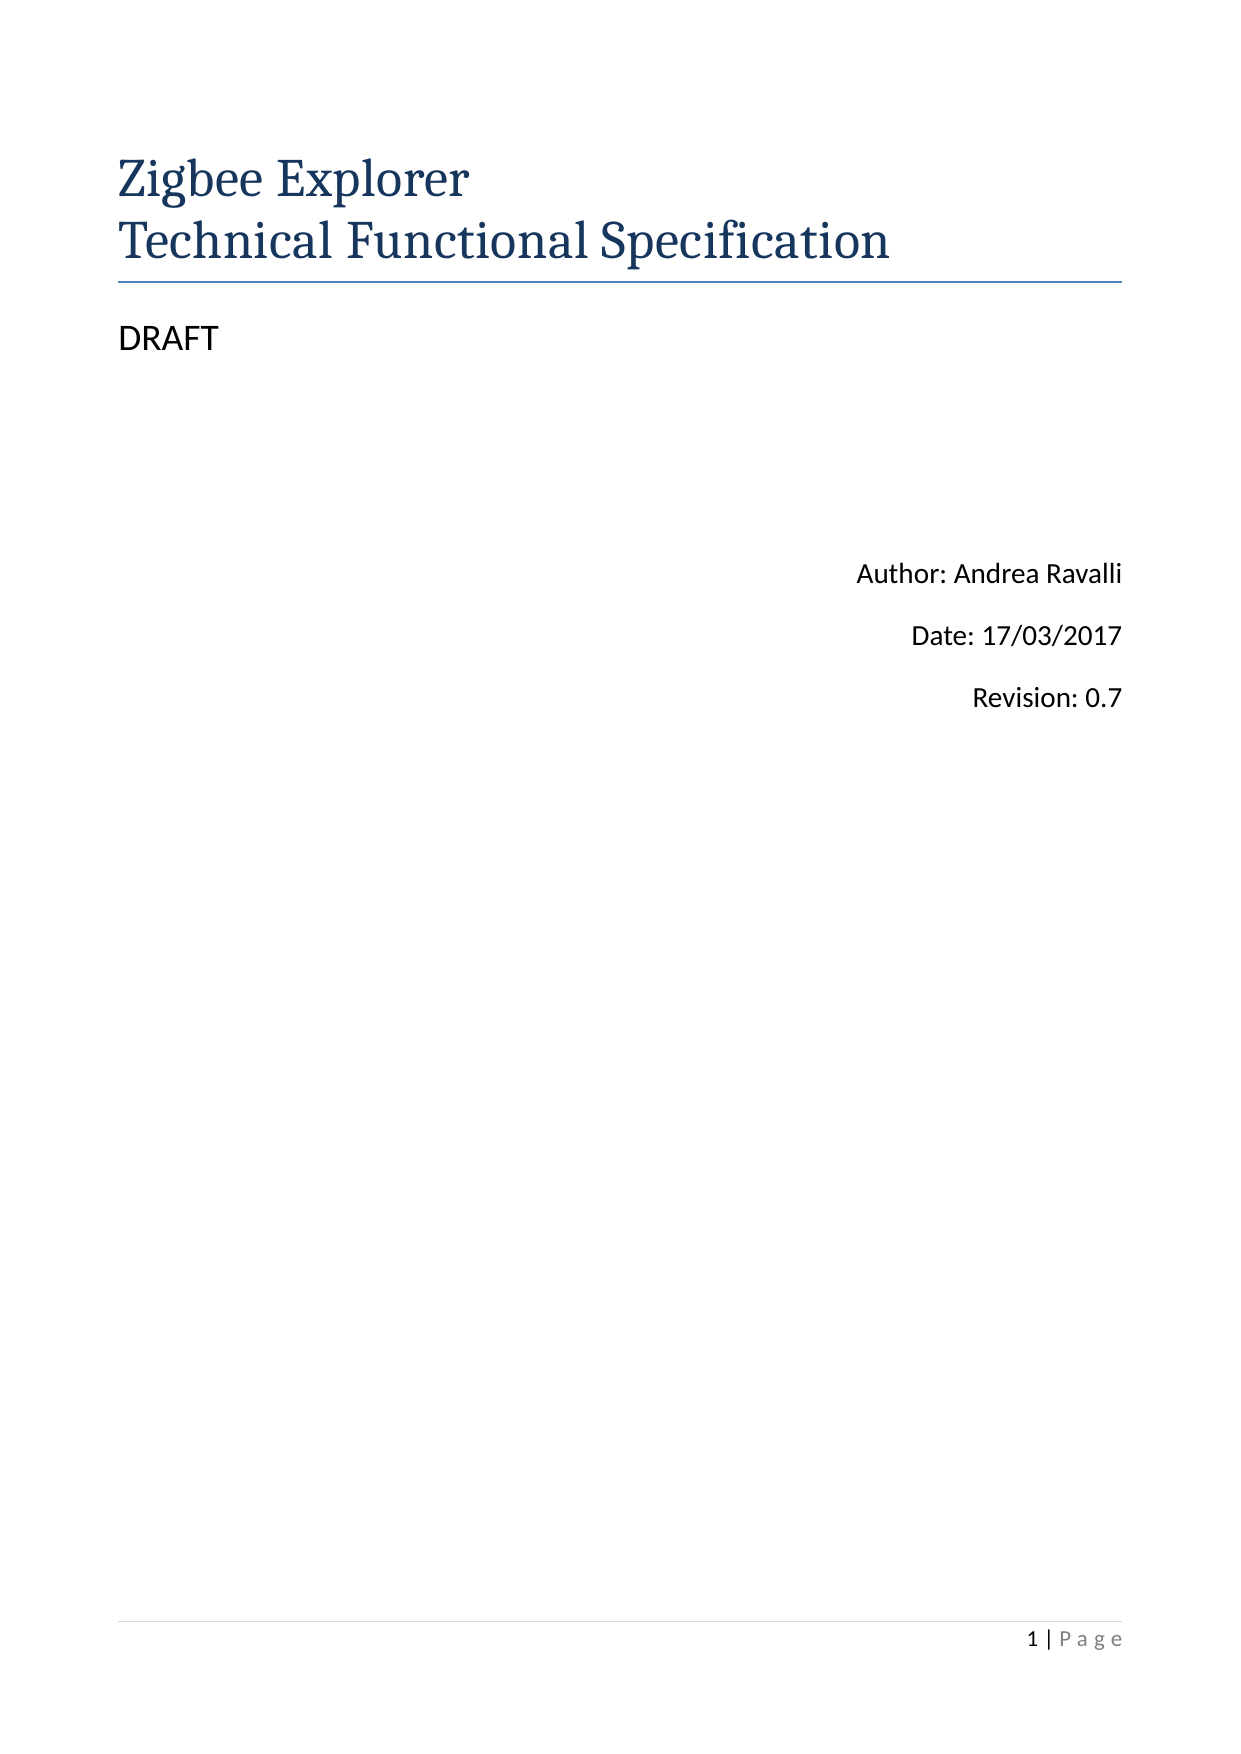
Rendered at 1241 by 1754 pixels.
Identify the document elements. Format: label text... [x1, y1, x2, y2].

text Revision: 0.7 [118, 679, 1122, 714]
text Author: Andrea Ravalli [118, 555, 1122, 591]
text DRAFT [118, 314, 1122, 360]
title Zigbee Explorer [118, 148, 1122, 210]
text Date: 17/03/2017 [118, 617, 1122, 653]
title Technical Functional Specification [118, 210, 1122, 281]
